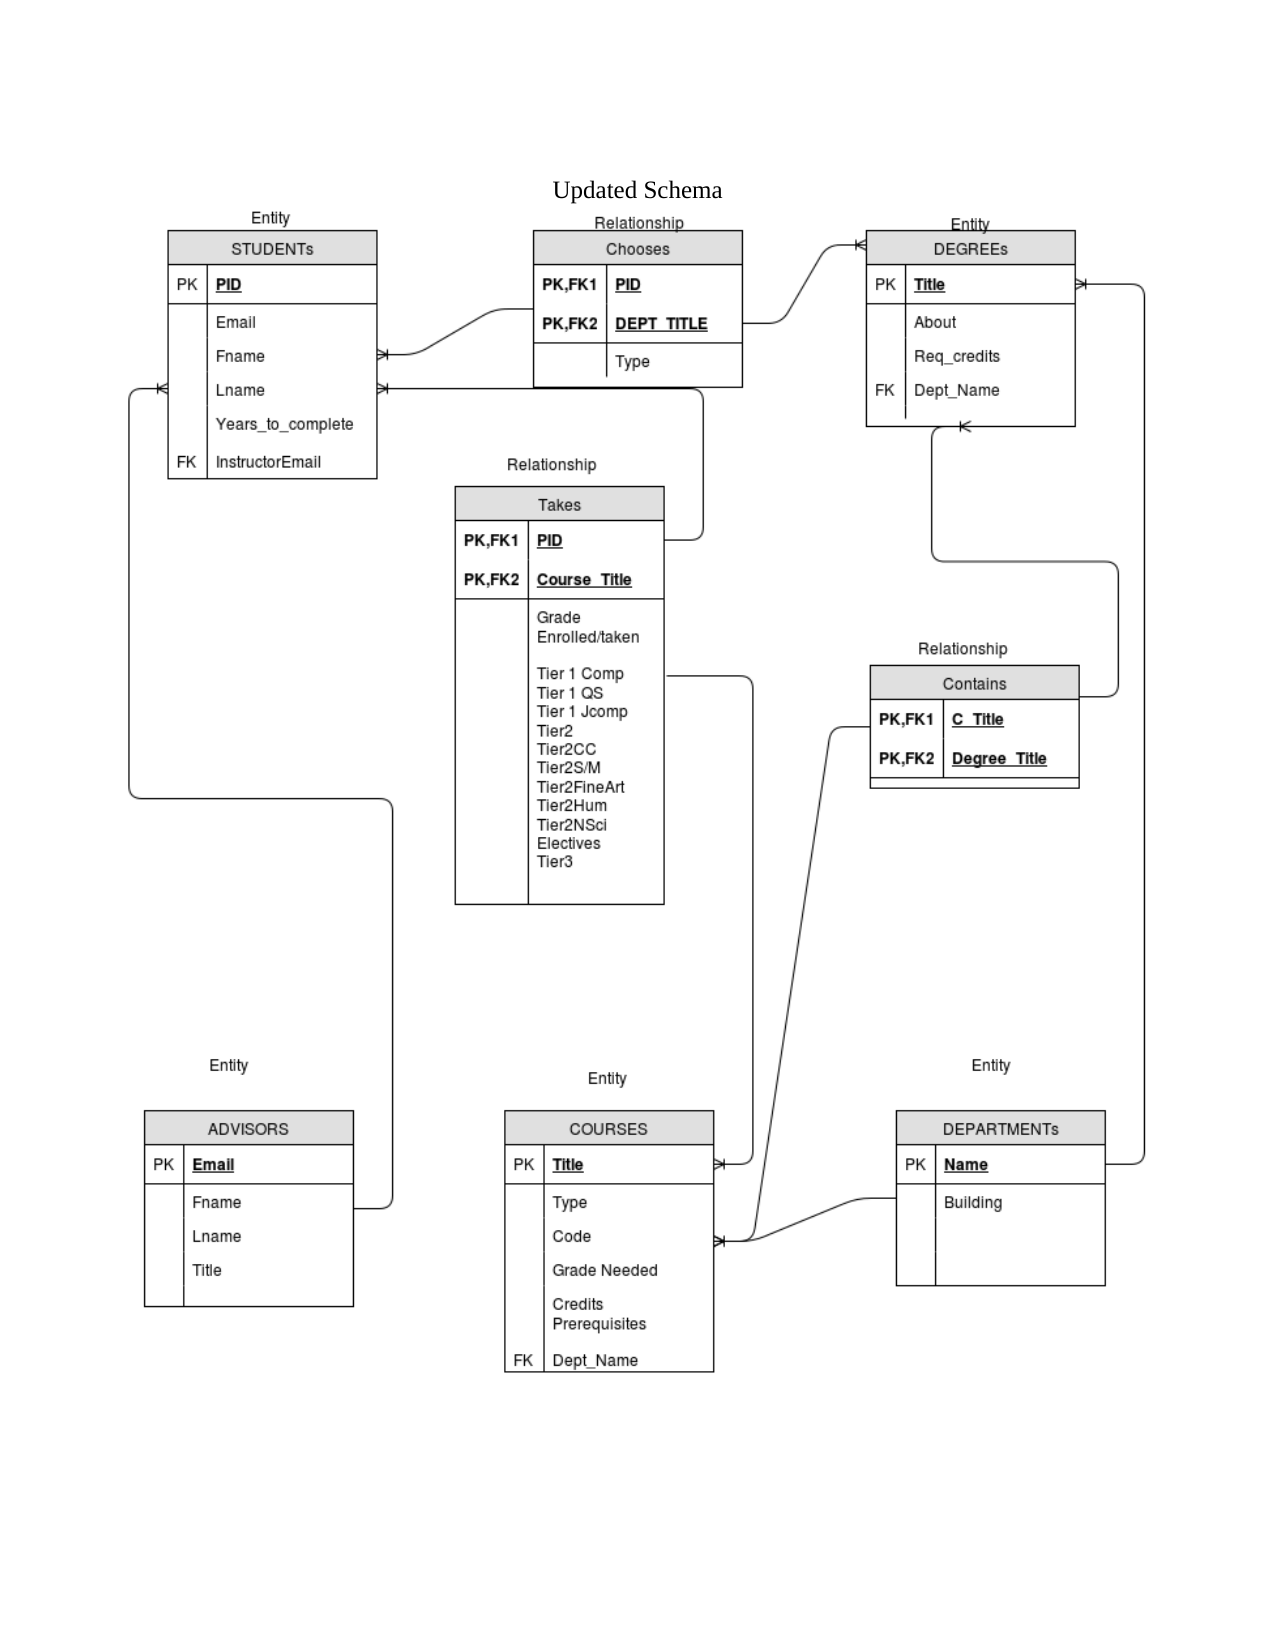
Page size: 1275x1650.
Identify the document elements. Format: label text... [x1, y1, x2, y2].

text Updated Schema [118, 176, 1157, 204]
